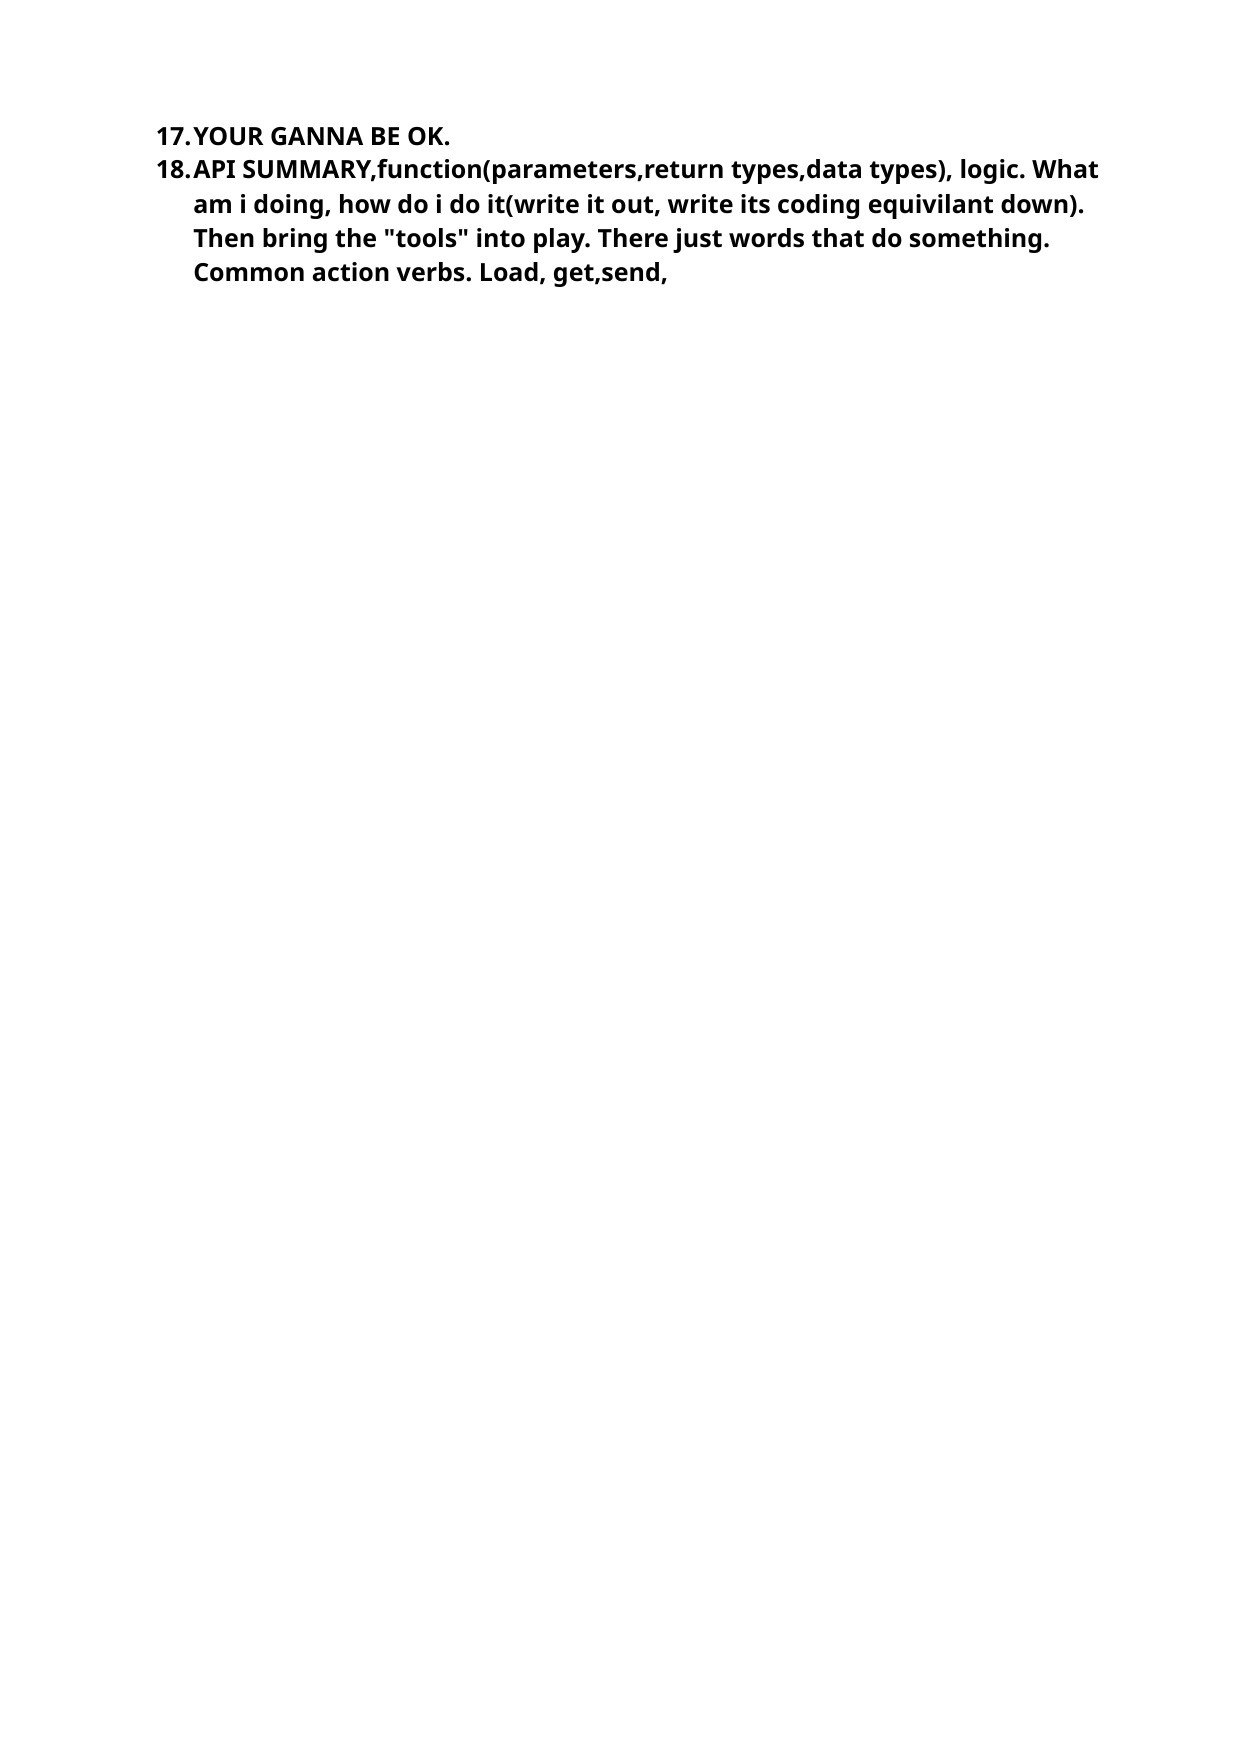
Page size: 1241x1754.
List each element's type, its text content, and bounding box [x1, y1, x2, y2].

list API SUMMARY,function(parameters,return types,data types), logic. What am i doing, how do i do it(write it out, write its coding equivilant down). Then bring the "tools" into play. There just words that do something. Common action verbs. Load, get,send, [156, 152, 1122, 288]
list YOUR GANNA BE OK. [156, 118, 1122, 152]
